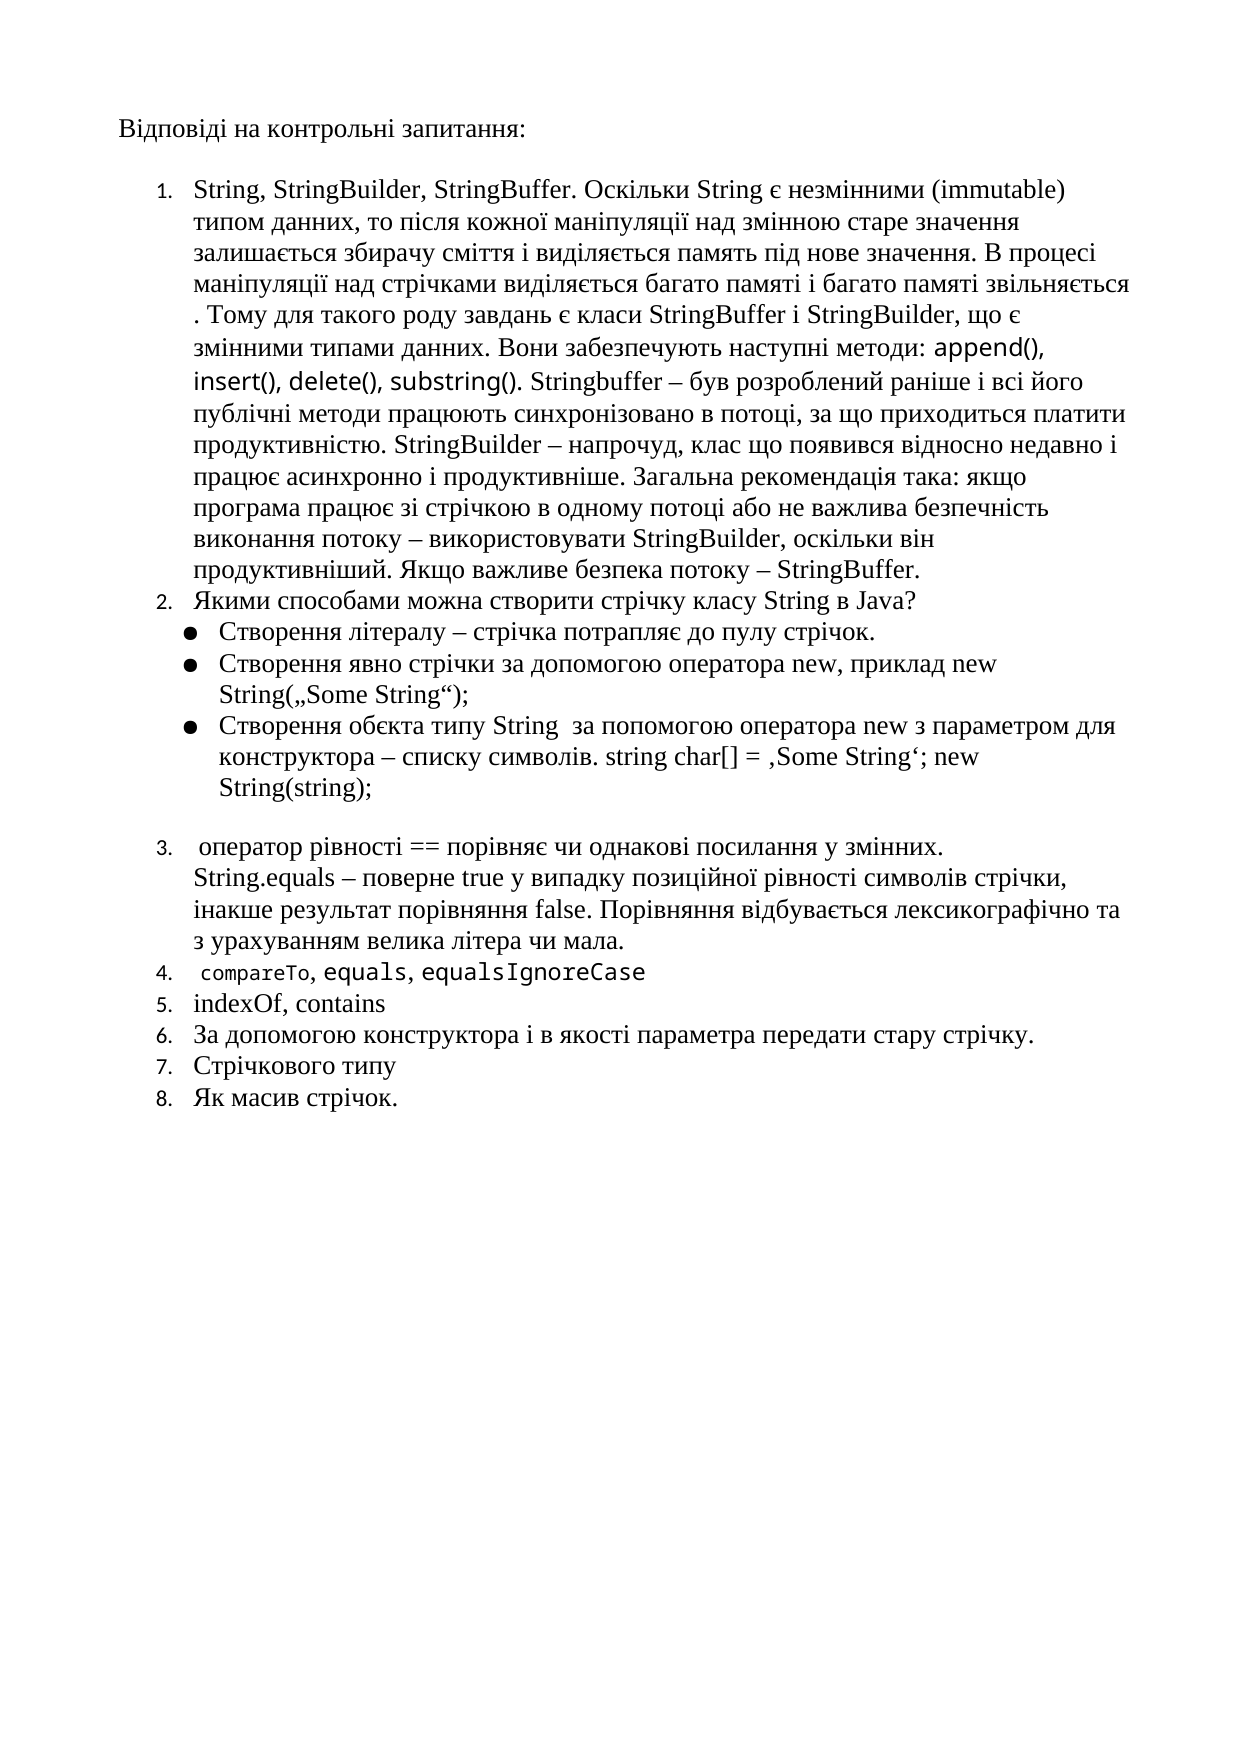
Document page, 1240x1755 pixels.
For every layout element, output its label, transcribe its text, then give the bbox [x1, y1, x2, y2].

list Створення явно стрічки за допомогою оператора new, приклад new String(„Some String“); [181, 647, 1133, 709]
list String.equals – поверне true у випадку позиційної рівності символів стрічки, інакше результат порівняння false. Порівняння відбувається лексикографічно та з урахуванням велика літера чи мала. [156, 862, 1133, 955]
list Як масив стрічок. [156, 1081, 1133, 1112]
list Створення літералу – стрічка потрапляє до пулу стрічок. [181, 616, 1133, 647]
list indexOf, contains [156, 987, 1133, 1018]
list Стрічкового типу [156, 1049, 1133, 1081]
list Якими способами можна створити стрічку класу String в Java? [156, 584, 1133, 616]
list Створення обєкта типу String за попомогою оператора new з параметром для конструктора – списку символів. string char[] = ‚Some String‘; new String(string); [181, 709, 1133, 802]
list оператор рівності == порівняє чи однакові посилання у змінних. [156, 830, 1133, 862]
list String, StringBuilder, StringBuffer. Оскільки String є незмінними (immutable) типом данних, то після кожної маніпуляції над змінною старе значення залишається збирачу сміття і виділяється память під нове значення. В процесі маніпуляції над стрічками виділяється багато памяті і багато памяті звільняється . Тому для такого роду завдань є класи StringBuffer і StringBuilder, що є змінними типами данних. Вони забезпечують наступні методи: append(), insert(), delete(), substring(). Stringbuffer – був розроблений раніше і всі його публічні методи працюють синхронізовано в потоці, за що приходиться платити продуктивністю. StringBuilder – напрочуд, клас що появився відносно недавно і працює асинхронно і продуктивніше. Загальна рекомендація така: якщо програма працює зі стрічкою в одному потоці або не важлива безпечність виконання потоку – використовувати StringBuilder, оскільки він продуктивніший. Якщо важливе безпека потоку – StringBuffer. [156, 174, 1133, 584]
list compareTo, equals, equalsIgnoreCase [156, 955, 1133, 987]
text Відповіді на контрольні запитання: [118, 112, 1133, 144]
list За допомогою конструктора і в якості параметра передати стару стрічку. [156, 1018, 1133, 1049]
